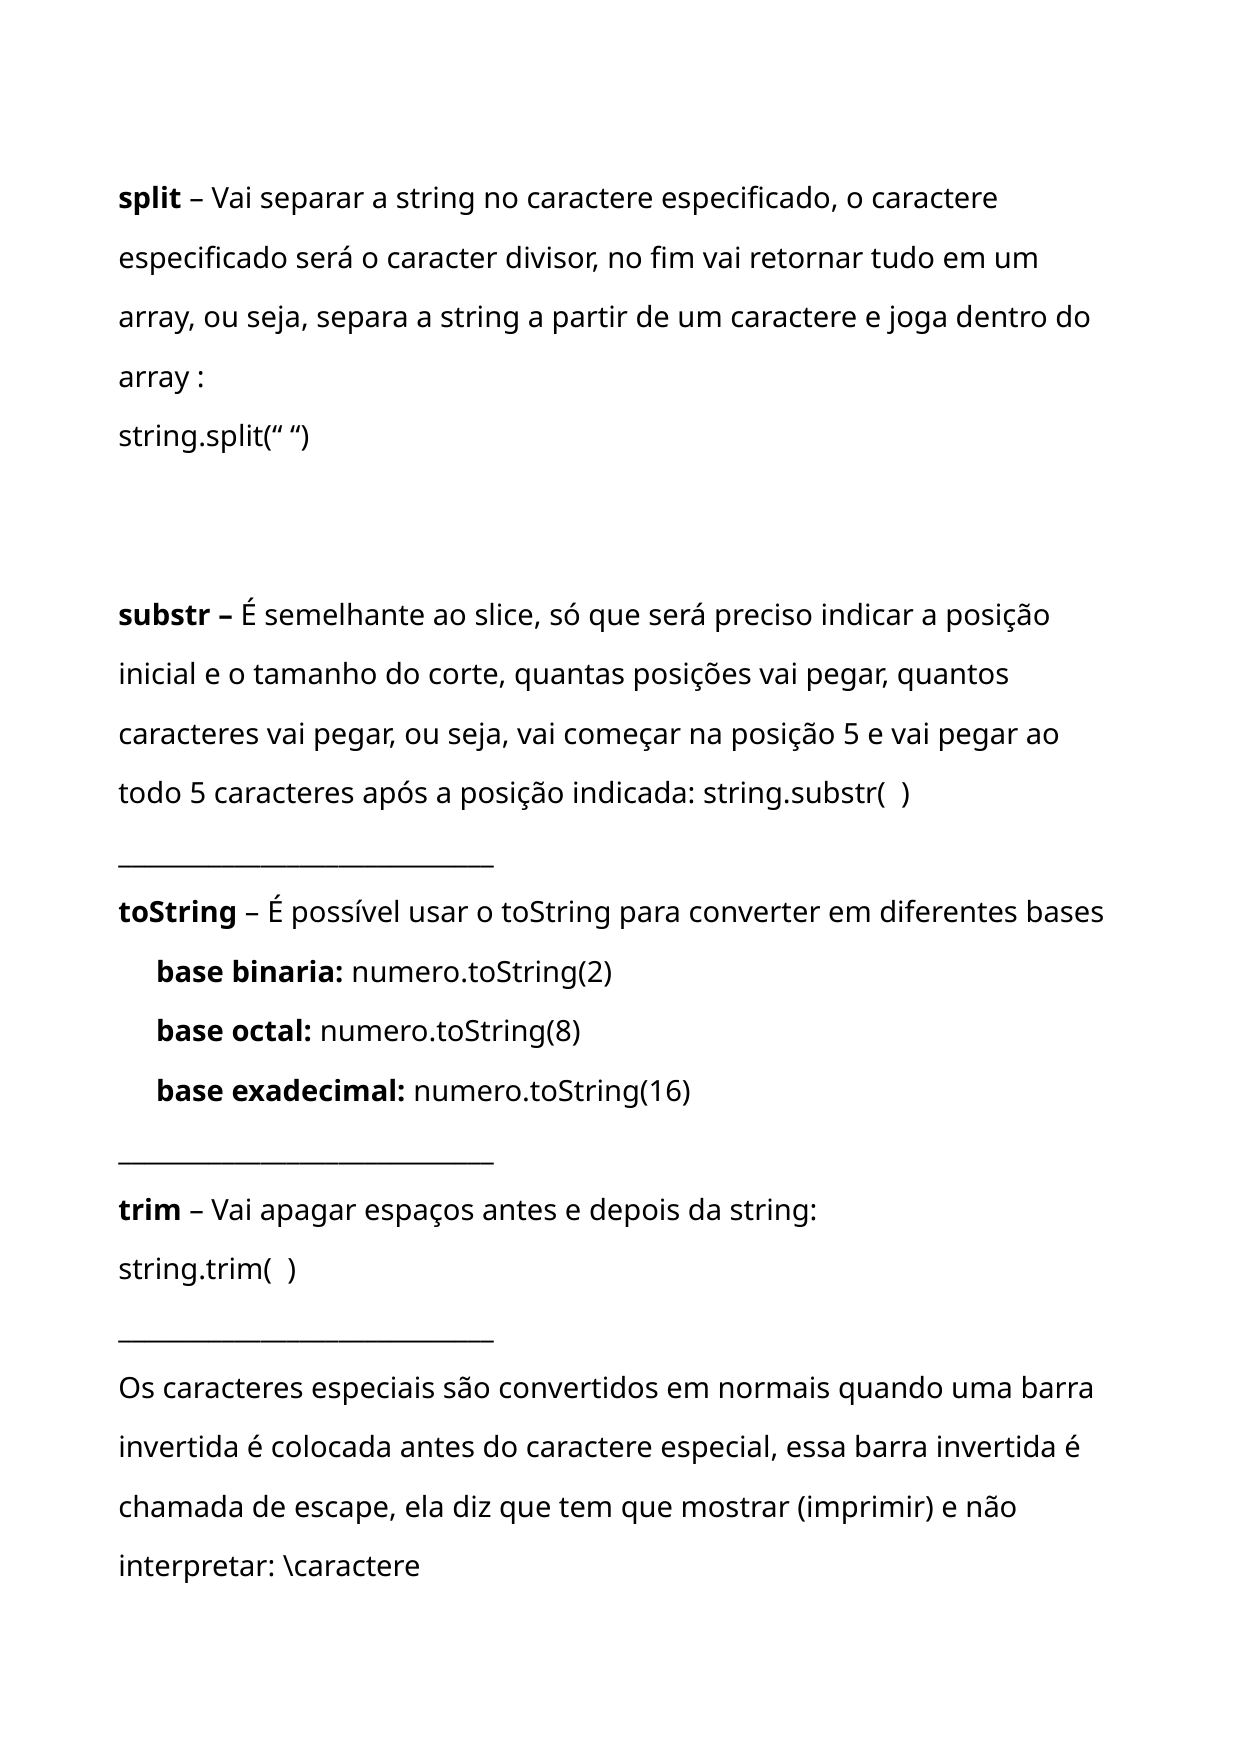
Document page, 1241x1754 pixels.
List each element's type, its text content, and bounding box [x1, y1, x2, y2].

text string.split(“ “) [118, 416, 1122, 455]
text trim – Vai apagar espaços antes e depois da string: [118, 1189, 1122, 1228]
text base binaria: numero.toString(2) [118, 951, 1122, 991]
text toString – É possível usar o toString para converter em diferentes bases [118, 891, 1122, 931]
text split – Vai separar a string no caractere especificado, o caractere especificado será o caracter divisor, no fim vai retornar tudo em um array, ou seja, separa a string a partir de um caractere e joga dentro do array : [118, 178, 1122, 396]
text _____________________________ [118, 1129, 1122, 1169]
text substr – É semelhante ao slice, só que será preciso indicar a posição inicial e o tamanho do corte, quantas posições vai pegar, quantos caracteres vai pegar, ou seja, vai começar na posição 5 e vai pegar ao todo 5 caracteres após a posição indicada: string.substr( ) [118, 594, 1122, 812]
text base octal: numero.toString(8) [118, 1010, 1122, 1050]
text Os caracteres especiais são convertidos em normais quando uma barra invertida é colocada antes do caractere especial, essa barra invertida é chamada de escape, ela diz que tem que mostrar (imprimir) e não interpretar: \caractere [118, 1367, 1122, 1585]
text string.trim( ) [118, 1248, 1122, 1288]
text _____________________________ [118, 832, 1122, 872]
text base exadecimal: numero.toString(16) [118, 1070, 1122, 1109]
text _____________________________ [118, 1308, 1122, 1347]
